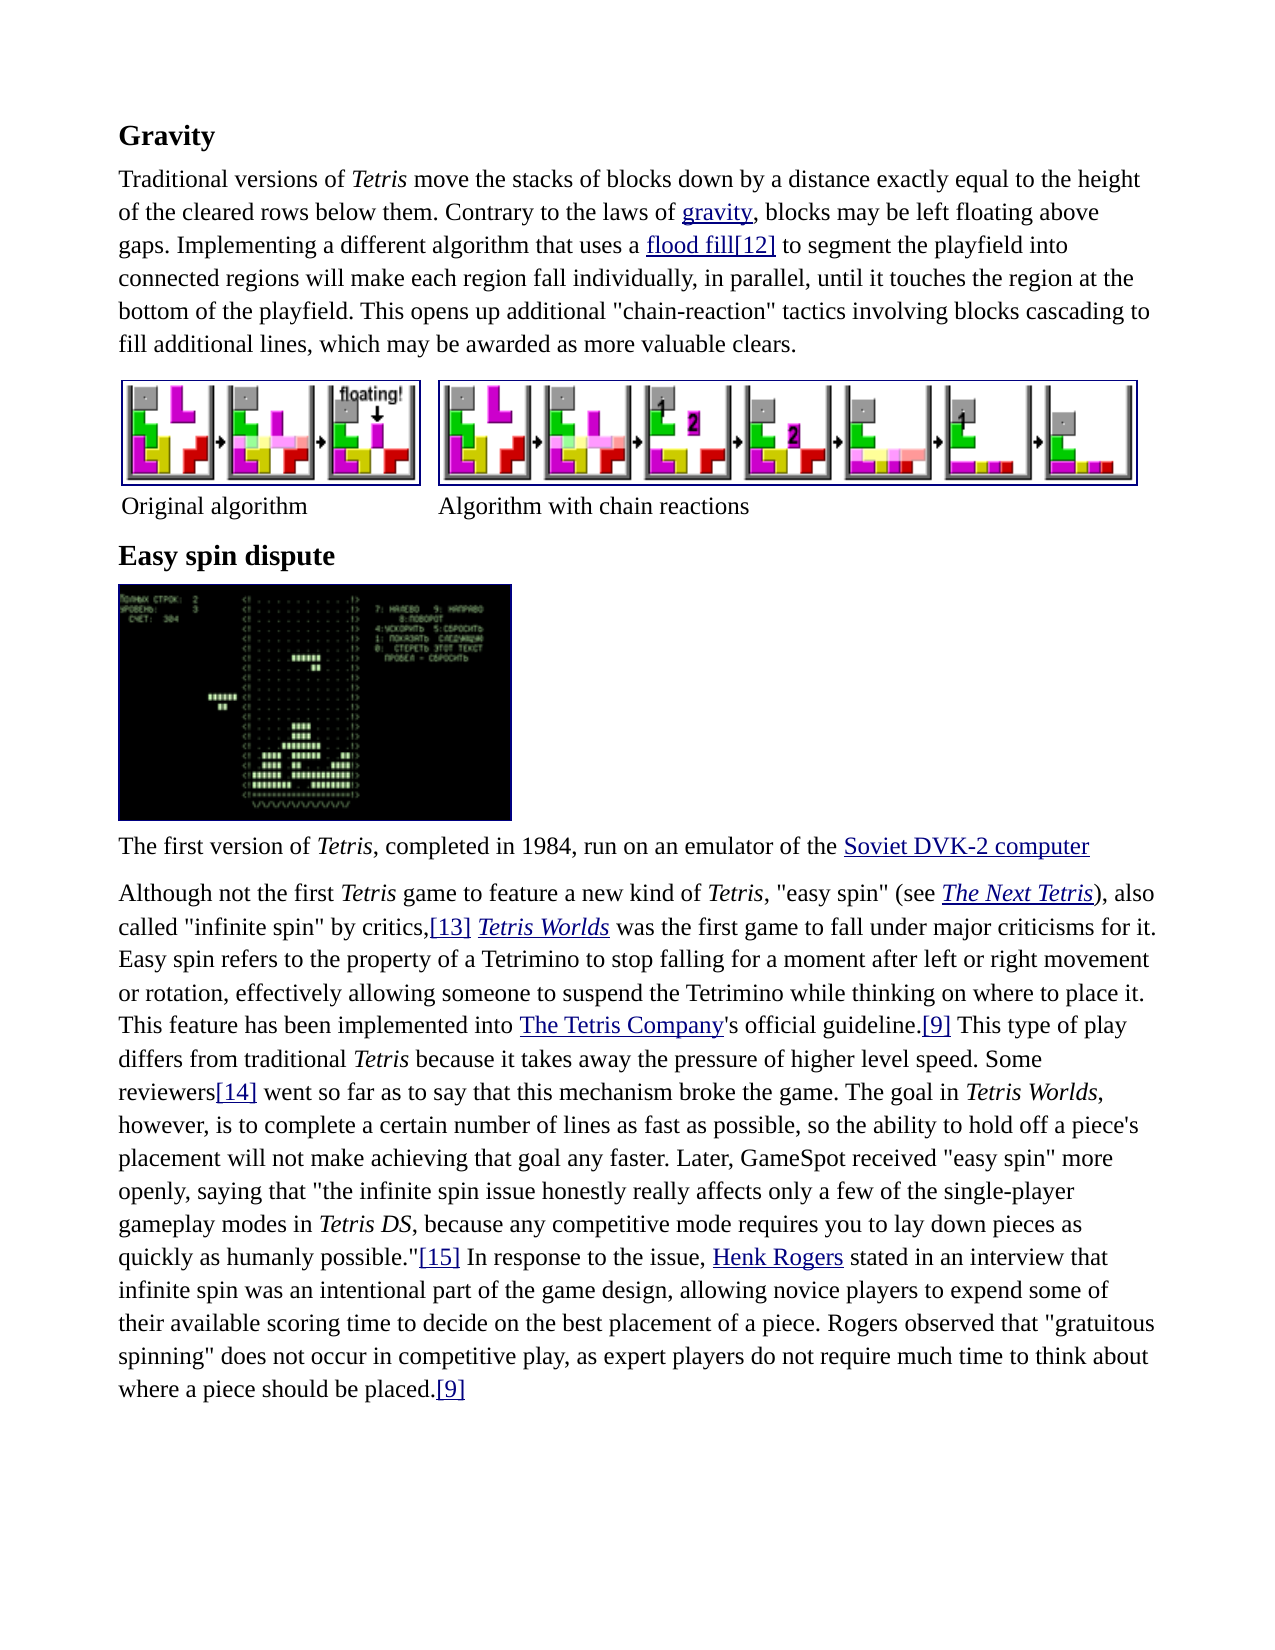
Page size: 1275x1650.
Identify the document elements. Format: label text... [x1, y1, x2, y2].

table_header Algorithm with chain reactions [435, 377, 1155, 523]
table_header Original algorithm [118, 377, 435, 523]
text The first version of Tetris, completed in 1984, run on an emulator of the Soviet DVK-2 computer [118, 831, 1157, 860]
picture [440, 381, 1136, 484]
picture [123, 381, 419, 484]
subtitle Easy spin dispute [118, 538, 1157, 571]
text Traditional versions of Tetris move the stacks of blocks down by a distance exactly equal to the height of the cleared rows below them. Contrary to the laws of gravity, blocks may be left floating above gaps. Implementing a different algorithm that uses a flood fill[12] to segment the playfield into connected regions will make each region fall individually, in parallel, until it touches the region at the bottom of the playfield. This opens up additional "chain-reaction" tactics involving blocks cascading to fill additional lines, which may be awarded as more valuable clears. [118, 164, 1157, 358]
picture [120, 585, 510, 820]
subtitle Gravity [118, 118, 1157, 152]
text Although not the first Tetris game to feature a new kind of Tetris, "easy spin" (see The Next Tetris), also called "infinite spin" by critics,[13] Tetris Worlds was the first game to fall under major criticisms for it. Easy spin refers to the property of a Tetrimino to stop falling for a moment after left or right movement or rotation, effectively allowing someone to suspend the Tetrimino while thinking on where to place it. This feature has been implemented into The Tetris Company's official guideline.[9] This type of play differs from traditional Tetris because it takes away the pressure of higher level speed. Some reviewers[14] went so far as to say that this mechanism broke the game. The goal in Tetris Worlds, however, is to complete a certain number of lines as fast as possible, so the ability to hold off a piece's placement will not make achieving that goal any faster. Later, GameSpot received "easy spin" more openly, saying that "the infinite spin issue honestly really affects only a few of the single-player gameplay modes in Tetris DS, because any competitive mode requires you to lay down pieces as quickly as humanly possible."[15] In response to the issue, Henk Rogers stated in an interview that infinite spin was an intentional part of the game design, allowing novice players to expend some of their available scoring time to decide on the best placement of a piece. Rogers observed that "gratuitous spinning" does not occur in competitive play, as expert players do not require much time to think about where a piece should be placed.[9] [118, 878, 1157, 1403]
